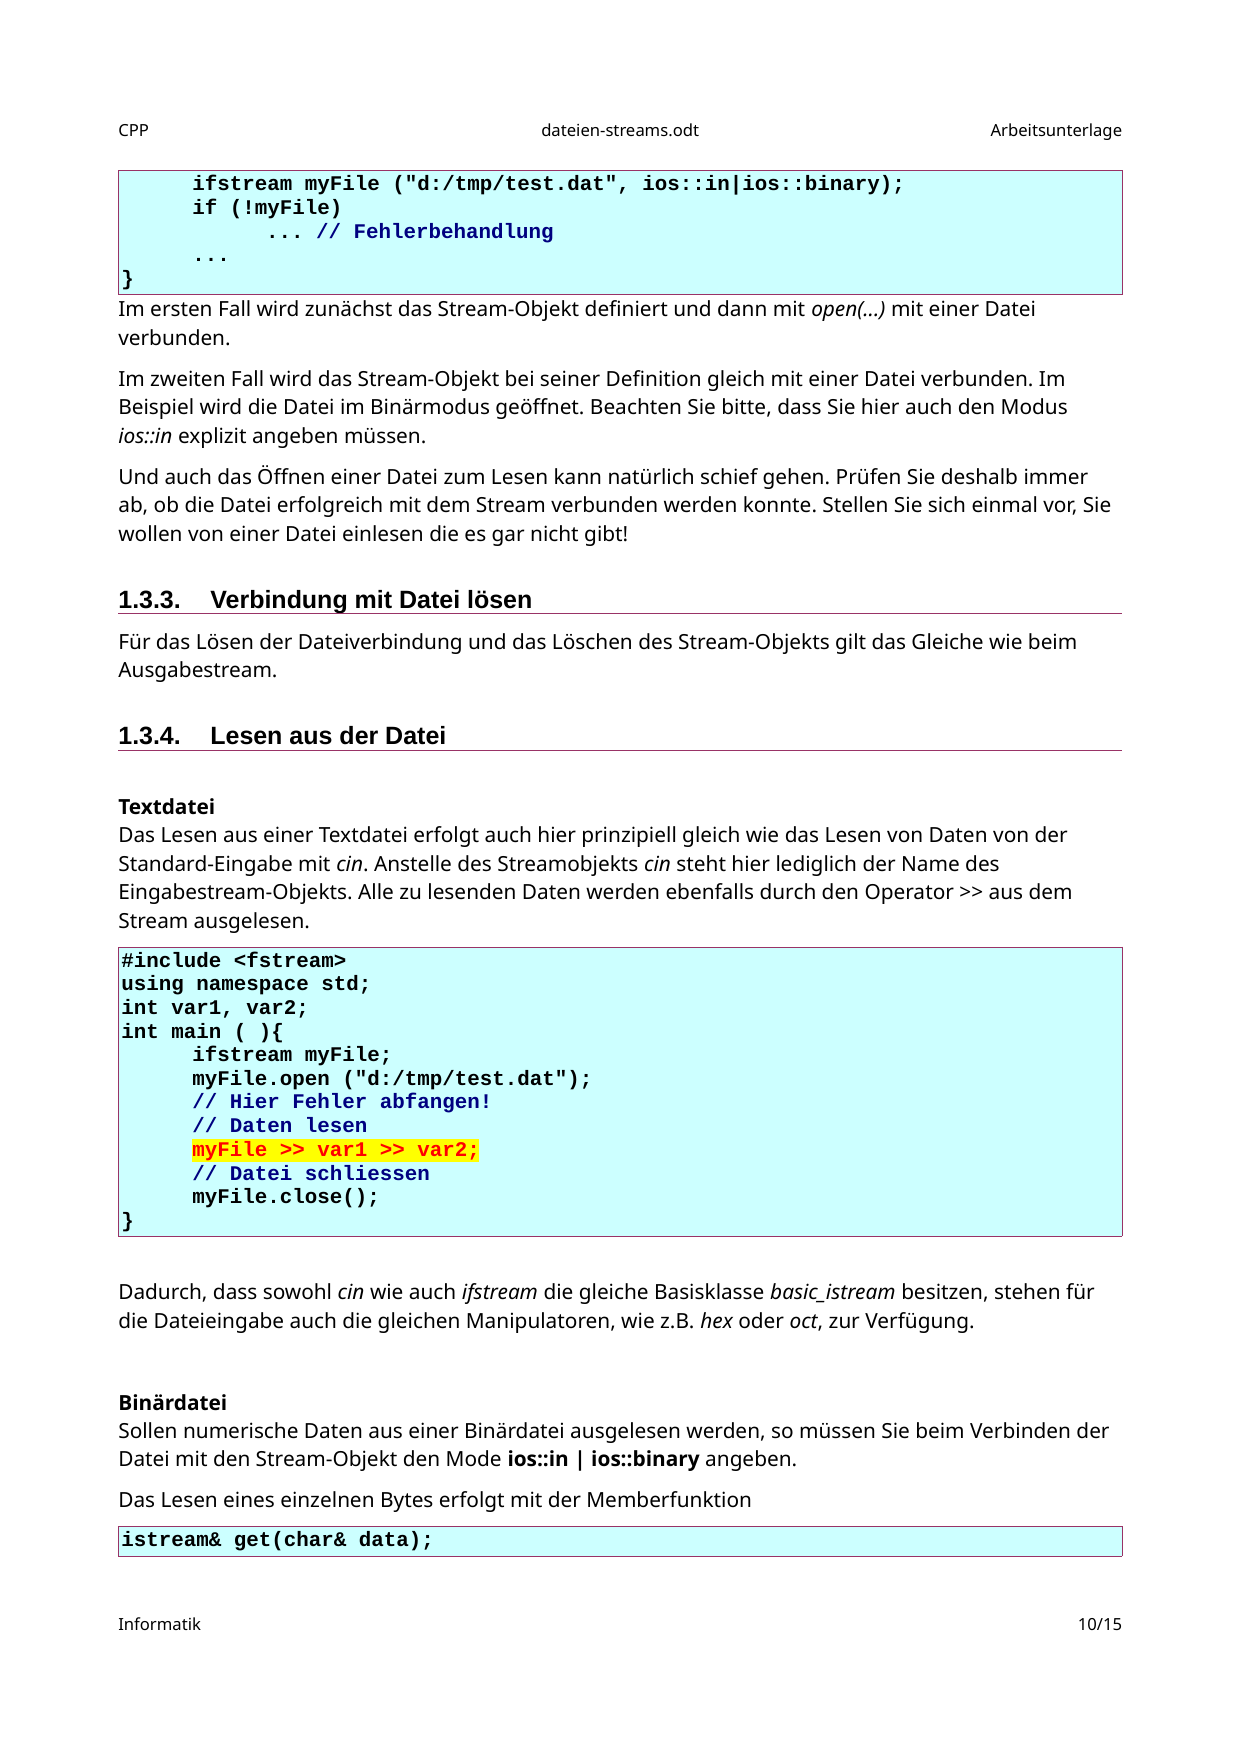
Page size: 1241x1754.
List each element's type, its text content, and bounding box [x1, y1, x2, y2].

text Das Lesen aus einer Textdatei erfolgt auch hier prinzipiell gleich wie das Lesen von Daten von der Standard-Eingabe mit cin. Anstelle des Streamobjekts cin steht hier lediglich der Name des Eingabestream-Objekts. Alle zu lesenden Daten werden ebenfalls durch den Operator >> aus dem Stream ausgelesen. [118, 820, 1122, 934]
text Im zweiten Fall wird das Stream-Objekt bei seiner Definition gleich mit einer Datei verbunden. Im Beispiel wird die Datei im Binärmodus geöffnet. Beachten Sie bitte, dass Sie hier auch den Modus ios::in explizit angeben müssen. [118, 364, 1122, 449]
text Und auch das Öffnen einer Datei zum Lesen kann natürlich schief gehen. Prüfen Sie deshalb immer ab, ob die Datei erfolgreich mit dem Stream verbunden werden konnte. Stellen Sie sich einmal vor, Sie wollen von einer Datei einlesen die es gar nicht gibt! [118, 462, 1122, 547]
text Das Lesen eines einzelnen Bytes erfolgt mit der Memberfunktion [118, 1486, 1122, 1514]
text ifstream myFile ("d:/tmp/test.dat", ios::in|ios::binary); if (!myFile) ... // Fehlerbehandlung ... } [119, 171, 1122, 294]
text Für das Lösen der Dateiverbindung und das Löschen des Stream-Objekts gilt das Gleiche wie beim Ausgabestream. [118, 627, 1122, 684]
text Binärdatei [118, 1388, 1122, 1416]
text istream& get(char& data); [119, 1527, 1122, 1556]
text Sollen numerische Daten aus einer Binärdatei ausgelesen werden, so müssen Sie beim Verbinden der Datei mit den Stream-Objekt den Mode ios::in | ios::binary angeben. [118, 1416, 1122, 1473]
subtitle Verbindung mit Datei lösen [118, 584, 1122, 613]
subtitle Lesen aus der Datei [118, 721, 1122, 750]
text Im ersten Fall wird zunächst das Stream-Objekt definiert und dann mit open(...) mit einer Datei verbunden. [118, 295, 1122, 351]
text Dadurch, dass sowohl cin wie auch ifstream die gleiche Basisklasse basic_istream besitzen, stehen für die Dateieingabe auch die gleichen Manipulatoren, wie z.B. hex oder oct, zur Verfügung. [118, 1277, 1122, 1334]
text #include <fstream> using namespace std; int var1, var2; int main ( ){ ifstream myFile; myFile.open ("d:/tmp/test.dat"); // Hier Fehler abfangen! // Daten lesen myFile >> var1 >> var2; // Datei schliessen myFile.close(); } [119, 948, 1122, 1236]
text Textdatei [118, 792, 1122, 820]
